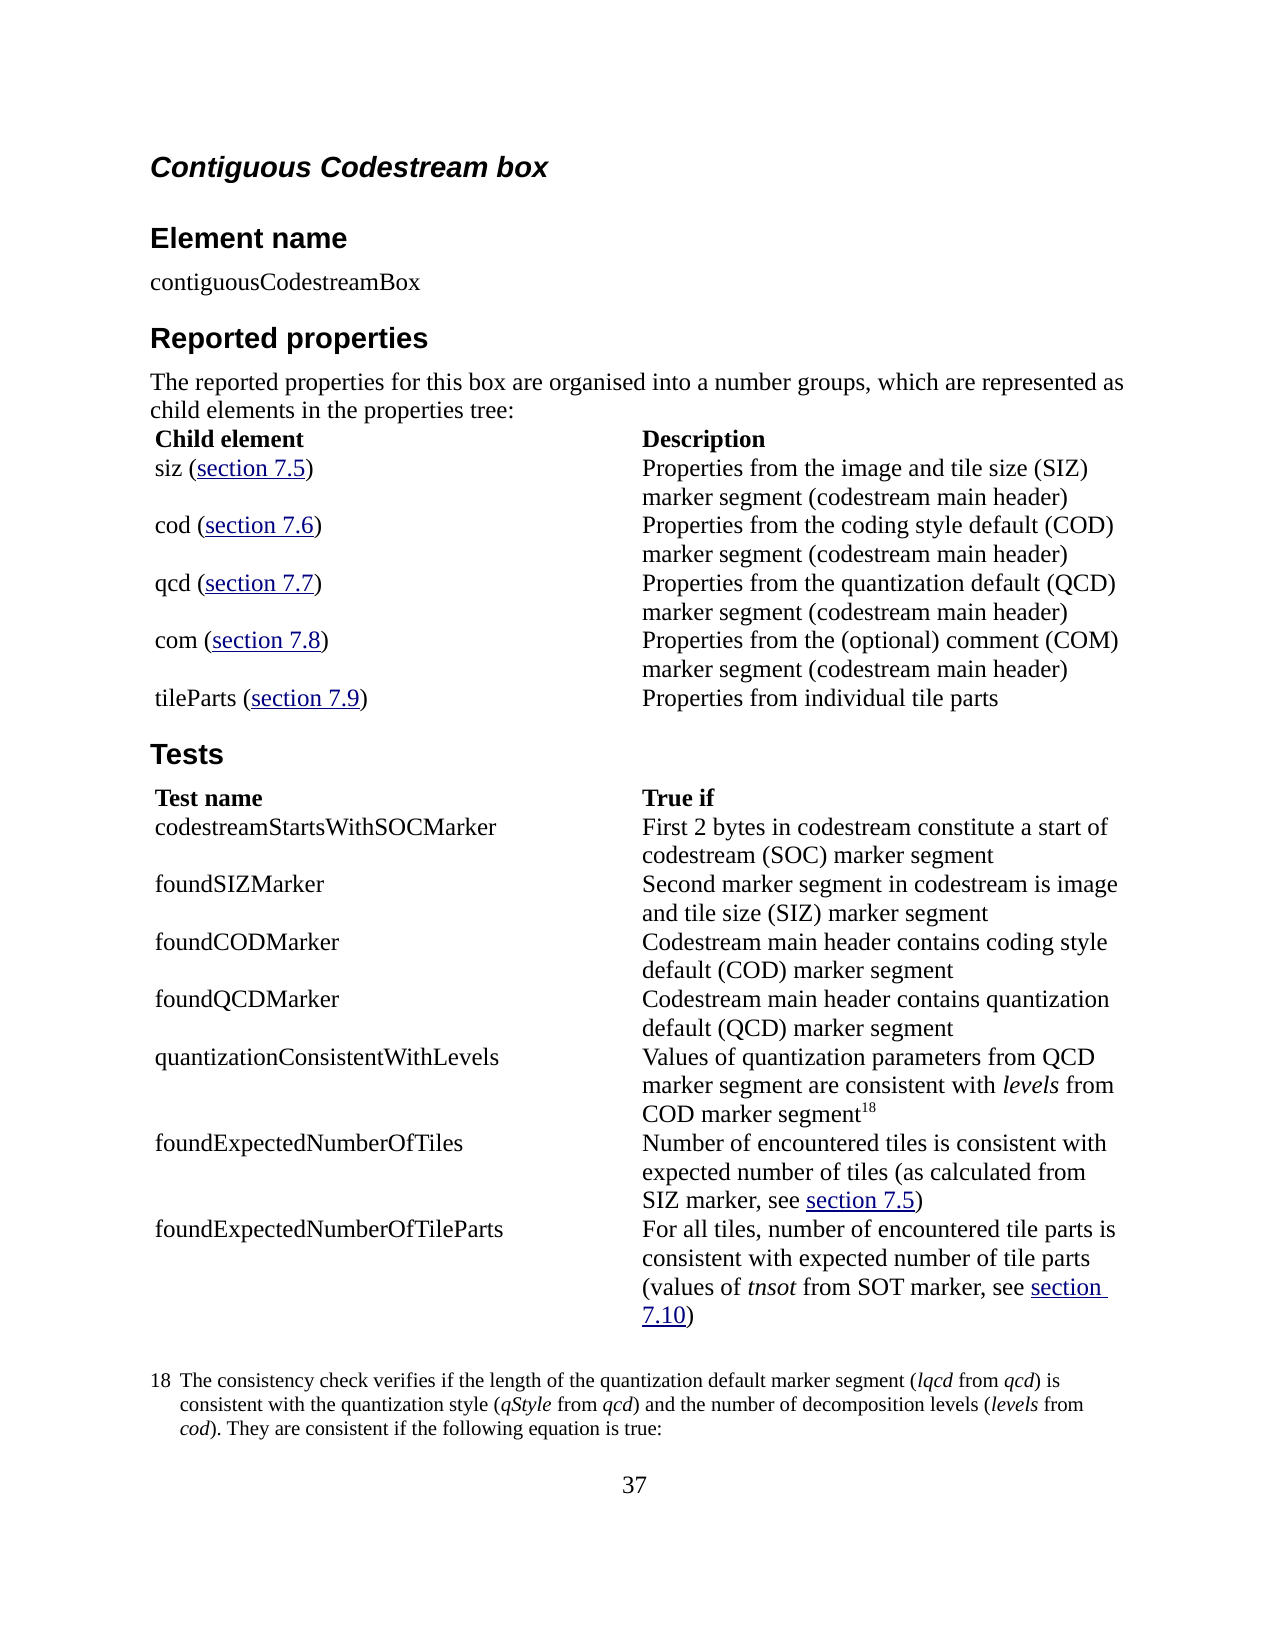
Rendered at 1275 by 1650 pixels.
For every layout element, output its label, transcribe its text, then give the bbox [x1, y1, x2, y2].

subtitle Contiguous Codestream box [150, 150, 1125, 183]
table_cell cod (section 7.6) [150, 511, 637, 568]
table_cell tileParts (section 7.9) [150, 683, 637, 712]
table_header True if [638, 783, 1125, 812]
table_cell foundQCDMarker [150, 984, 637, 1042]
table_header Test name [150, 783, 637, 812]
table_cell For all tiles, number of encountered tile parts is consistent with expected number of tile parts (values of tnsot from SOT marker, see section 7.10) [638, 1214, 1125, 1329]
text The reported properties for this box are organised into a number groups, which are represented as child elements in the properties tree: [150, 367, 1125, 424]
table_cell qcd (section 7.7) [150, 568, 637, 626]
table_cell foundExpectedNumberOfTileParts [150, 1214, 637, 1329]
table_cell codestreamStartsWithSOCMarker [150, 812, 637, 869]
table_cell Properties from the quantization default (QCD) marker segment (codestream main header) [638, 568, 1125, 626]
table_header Description [638, 424, 1125, 453]
table_cell Properties from the coding style default (COD) marker segment (codestream main header) [638, 511, 1125, 568]
table_cell Codestream main header contains quantization default (QCD) marker segment [638, 984, 1125, 1042]
subtitle Reported properties [150, 321, 1125, 354]
table_cell com (section 7.8) [150, 626, 637, 683]
table_cell Properties from the image and tile size (SIZ) marker segment (codestream main header) [638, 453, 1125, 511]
table_cell siz (section 7.5) [150, 453, 637, 511]
subtitle Tests [150, 737, 1125, 770]
table_cell Number of encountered tiles is consistent with expected number of tiles (as calculated from SIZ marker, see section 7.5) [638, 1128, 1125, 1214]
table_header Child element [150, 424, 637, 453]
table_cell foundExpectedNumberOfTiles [150, 1128, 637, 1214]
table_cell foundCODMarker [150, 927, 637, 984]
table_cell Second marker segment in codestream is image and tile size (SIZ) marker segment [638, 869, 1125, 927]
table_cell Properties from individual tile parts [638, 683, 1125, 712]
table_cell Properties from the (optional) comment (COM) marker segment (codestream main header) [638, 626, 1125, 683]
table_cell quantizationConsistentWithLevels [150, 1042, 637, 1128]
table_cell foundSIZMarker [150, 869, 637, 927]
table_cell Codestream main header contains coding style default (COD) marker segment [638, 927, 1125, 984]
text contiguousCodestreamBox [150, 267, 1125, 296]
subtitle Element name [150, 221, 1125, 254]
table_cell First 2 bytes in codestream constitute a start of codestream (SOC) marker segment [638, 812, 1125, 869]
table_cell Values of quantization parameters from QCD marker segment are consistent with levels from COD marker segment [638, 1042, 1125, 1128]
